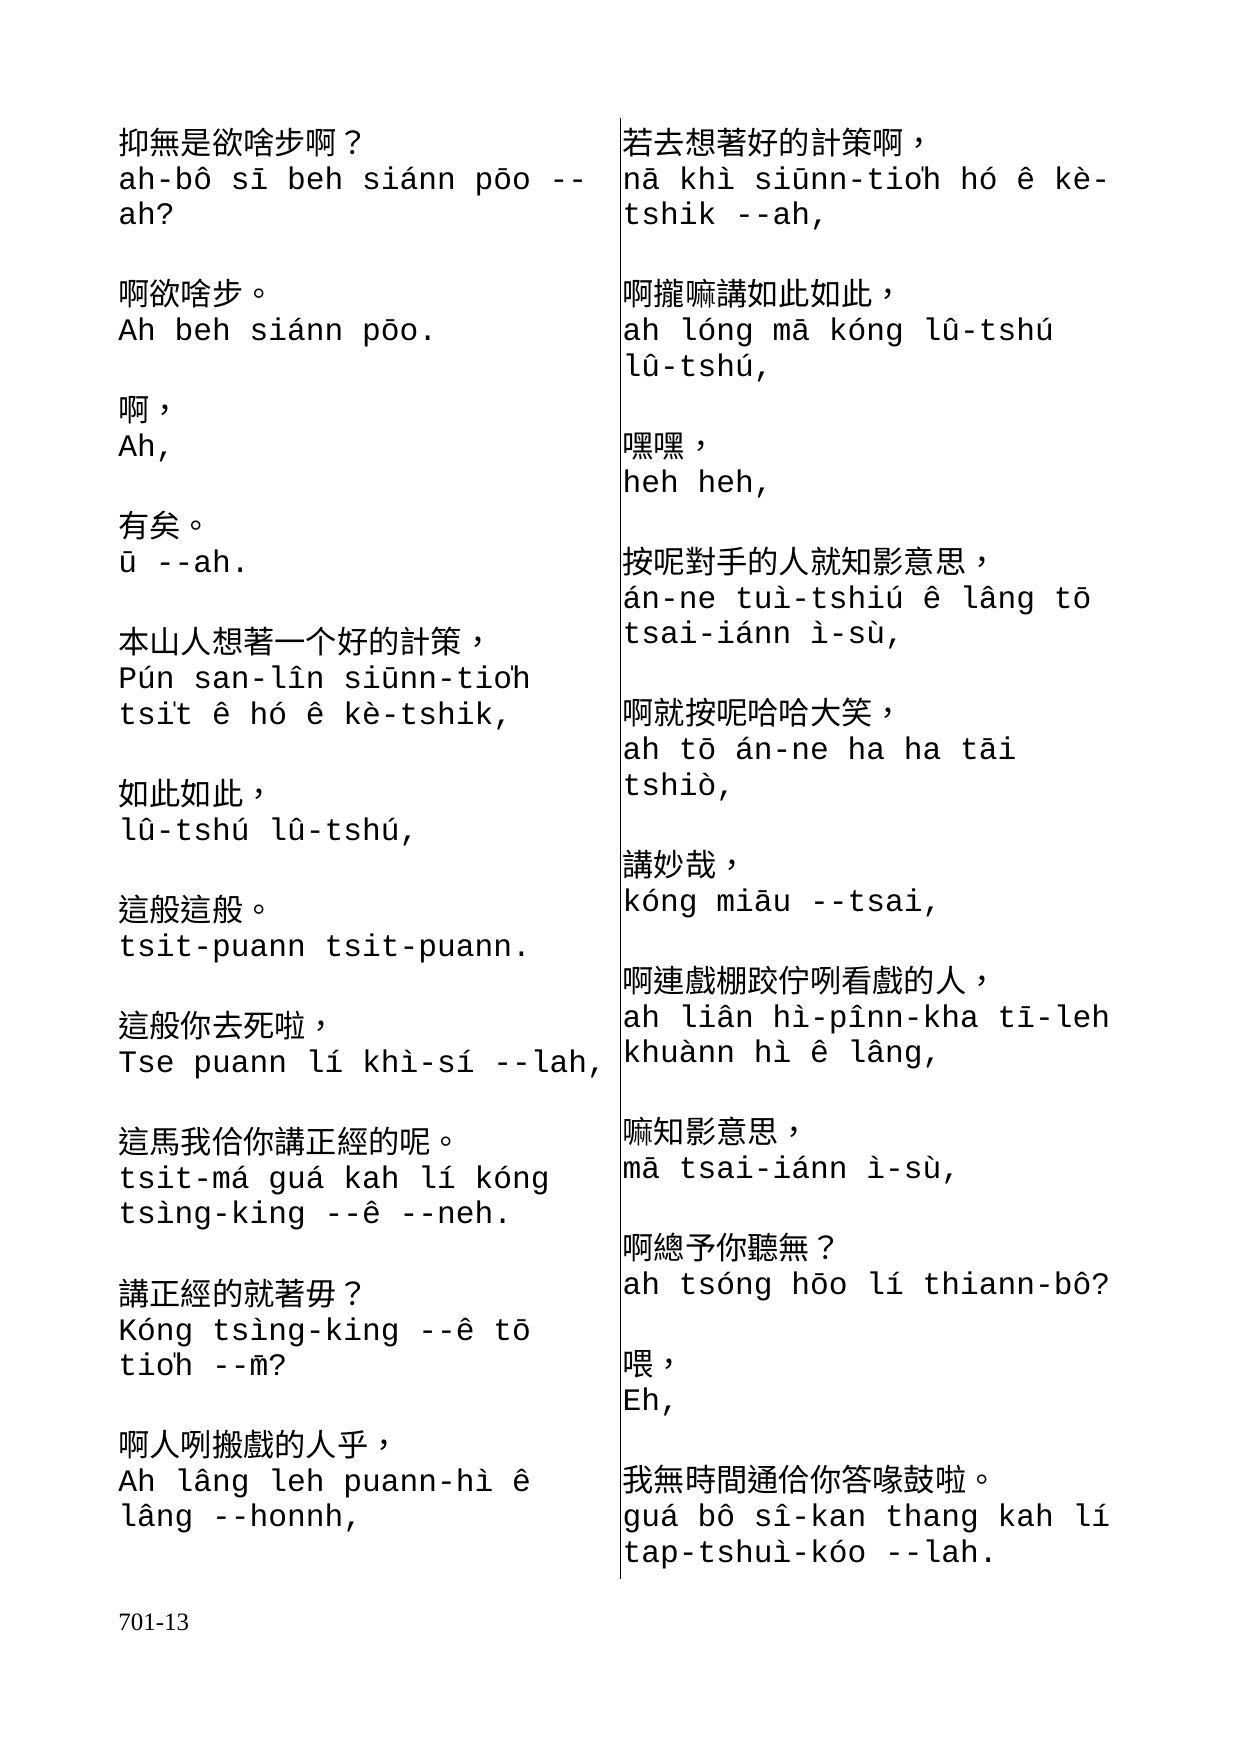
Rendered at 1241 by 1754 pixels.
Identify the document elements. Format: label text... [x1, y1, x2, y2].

text 講妙哉， [622, 840, 1122, 885]
text 有矣。 [118, 502, 618, 547]
text ah-bô sī beh siánn pōo --ah? [118, 163, 618, 234]
text 啊欲啥步。 [118, 269, 618, 315]
text 喂， [622, 1339, 1122, 1385]
text 本山人想著一个好的計策， [118, 618, 618, 663]
text 啊總予你聽無？ [622, 1223, 1122, 1269]
text Ah beh siánn pōo. [118, 315, 618, 350]
text guá bô sî-kan thang kah lí tap-tshuì-kóo --lah. [622, 1501, 1122, 1572]
text 抑無是欲啥步啊？ [118, 118, 618, 163]
text 啊， [118, 386, 618, 431]
text 按呢對手的人就知影意思， [622, 537, 1122, 582]
text nā khì siūnn-tio̍h hó ê kè-tshik --ah, [622, 163, 1122, 234]
text 我無時間通佮你答喙鼓啦。 [622, 1456, 1122, 1501]
text ah liân hì-pînn-kha tī-leh khuànn hì ê lâng, [622, 1001, 1122, 1072]
text án-ne tuì-tshiú ê lâng tō tsai-iánn ì-sù, [622, 582, 1122, 653]
text mā tsai-iánn ì-sù, [622, 1153, 1122, 1188]
text ah lóng mā kóng lû-tshú lû-tshú, [622, 315, 1122, 386]
text 這般你去死啦， [118, 1001, 618, 1046]
text lû-tshú lû-tshú, [118, 814, 618, 850]
text 這般這般。 [118, 885, 618, 930]
text 這馬我佮你講正經的呢。 [118, 1117, 618, 1162]
text tsit-má guá kah lí kóng tsìng-king --ê --neh. [118, 1162, 618, 1233]
text 啊就按呢哈哈大笑， [622, 688, 1122, 734]
text 講正經的就著毋？ [118, 1269, 618, 1314]
text 嘿嘿， [622, 421, 1122, 466]
text 嘛知影意思， [622, 1107, 1122, 1153]
text ū --ah. [118, 547, 618, 582]
text 啊連戲棚跤佇咧看戲的人， [622, 956, 1122, 1001]
text Eh, [622, 1385, 1122, 1420]
text Pún san-lîn siūnn-tio̍h tsi̍t ê hó ê kè-tshik, [118, 663, 618, 734]
text Ah lâng leh puann-hì ê lâng --honnh, [118, 1465, 618, 1536]
text 啊攏嘛講如此如此， [622, 269, 1122, 315]
text 如此如此， [118, 769, 618, 814]
text Kóng tsìng-king --ê tō tio̍h --m̄? [118, 1314, 618, 1385]
text heh heh, [622, 466, 1122, 502]
text 若去想著好的計策啊， [622, 118, 1122, 163]
text kóng miāu --tsai, [622, 885, 1122, 921]
text Ah, [118, 431, 618, 466]
text Tse puann lí khì-sí --lah, [118, 1046, 618, 1082]
text ah tsóng hōo lí thiann-bô? [622, 1269, 1122, 1304]
text ah tō án-ne ha ha tāi tshiò, [622, 734, 1122, 804]
text tsit-puann tsit-puann. [118, 930, 618, 966]
text 啊人咧搬戲的人乎， [118, 1420, 618, 1465]
